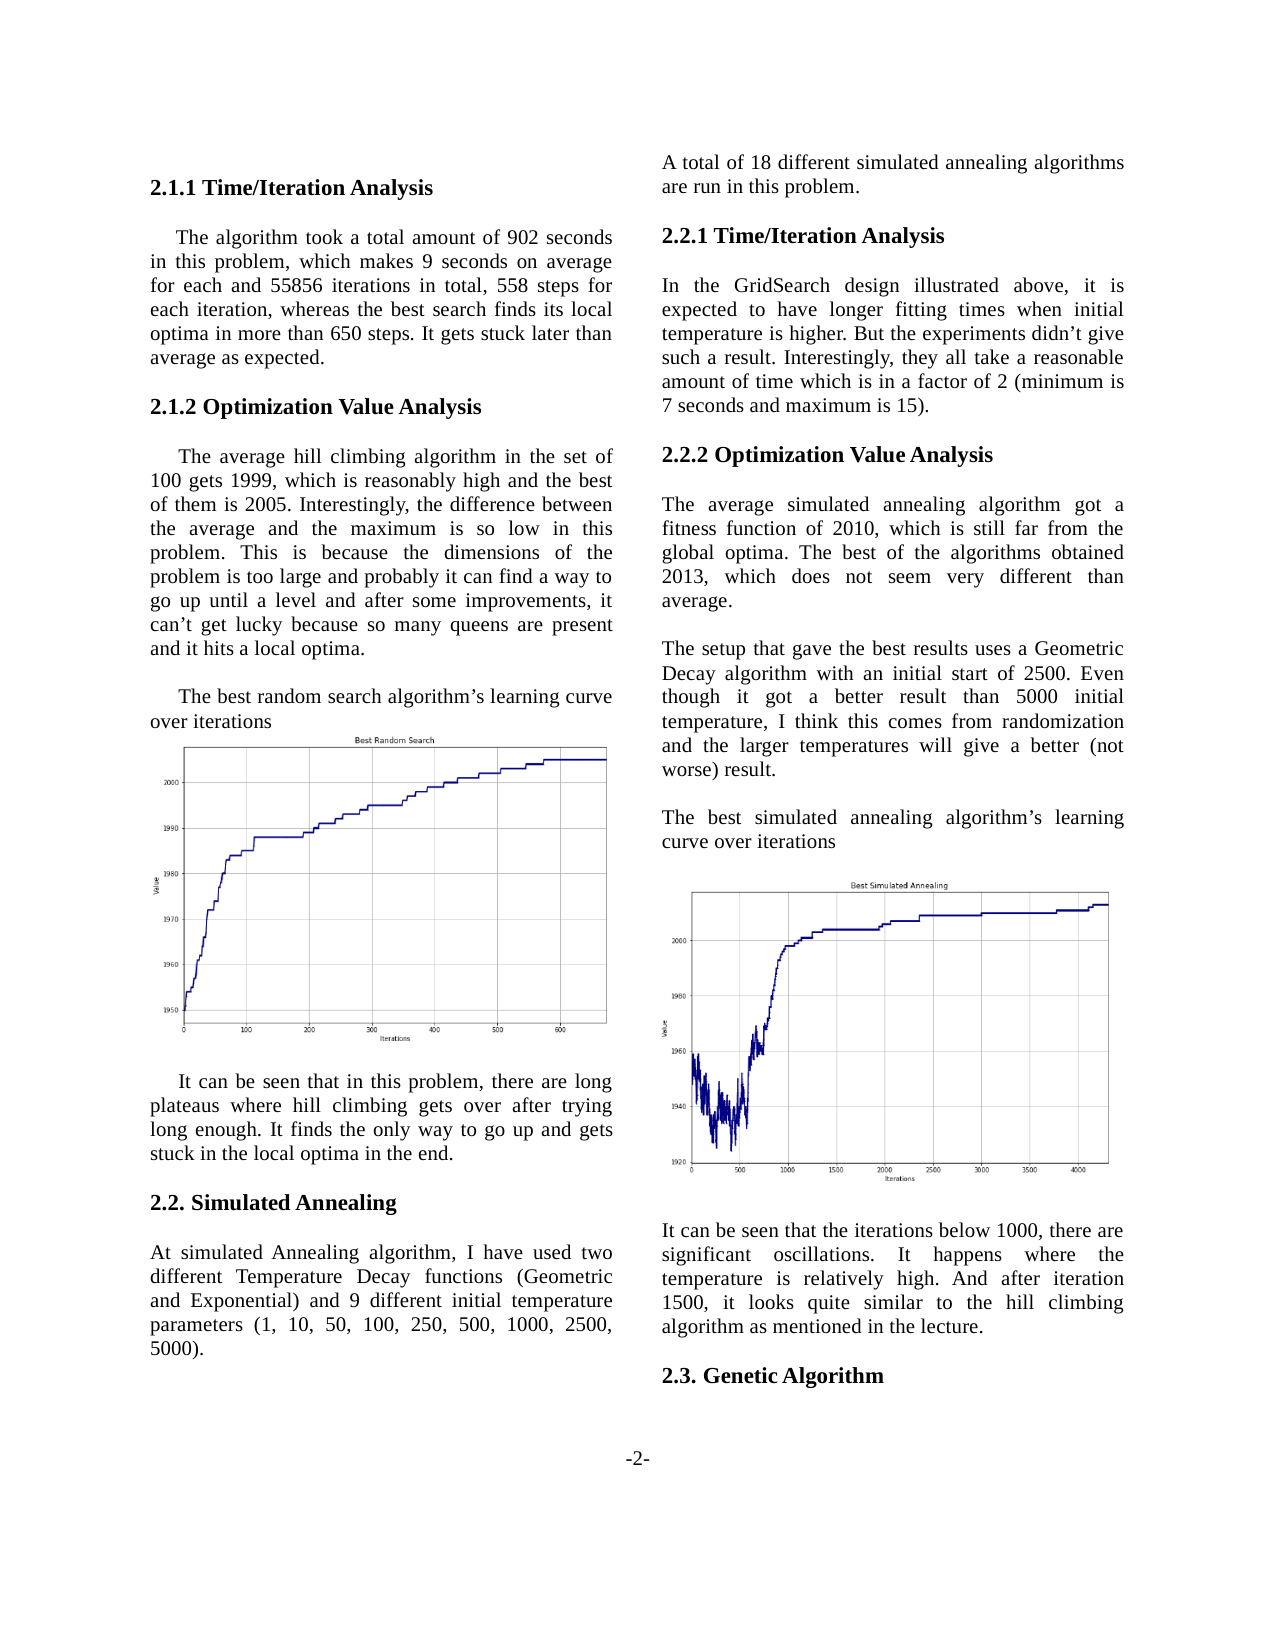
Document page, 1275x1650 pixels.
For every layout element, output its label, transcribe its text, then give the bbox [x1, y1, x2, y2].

text 2.2.1 Time/Iteration Analysis [662, 222, 1125, 249]
subtitle 2.3. Genetic Algorithm [662, 1362, 1125, 1388]
text The algorithm took a total amount of 902 seconds in this problem, which makes 9 seconds on average for each and 55856 iterations in total, 558 steps for each iteration, whereas the best search finds its local optima in more than 650 steps. It gets stuck later than average as expected. [150, 225, 614, 369]
text A total of 18 different simulated annealing algorithms are run in this problem. [662, 150, 1125, 198]
text It can be seen that the iterations below 1000, there are significant oscillations. It happens where the temperature is relatively high. And after iteration 1500, it looks quite similar to the hill climbing algorithm as mentioned in the lecture. [662, 1217, 1125, 1338]
text The setup that gave the best results uses a Geometric Decay algorithm with an initial start of 2500. Even though it got a better result than 5000 initial temperature, I think this comes from randomization and the larger temperatures will give a better (not worse) result. [662, 636, 1125, 781]
text At simulated Annealing algorithm, I have used two different Temperature Decay functions (Geometric and Exponential) and 9 different initial temperature parameters (1, 10, 50, 100, 250, 500, 1000, 2500, 5000). [150, 1239, 614, 1360]
text 2.1.1 Time/Iteration Analysis [150, 174, 614, 201]
text 2.2.2 Optimization Value Analysis [662, 441, 1125, 468]
picture [661, 876, 1125, 1194]
text The best simulated annealing algorithm’s learning curve over iterations [662, 805, 1125, 853]
text The average hill climbing algorithm in the set of 100 gets 1999, which is reasonably high and the best of them is 2005. Interestingly, the difference between the average and the maximum is so low in this problem. This is because the dimensions of the problem is too large and probably it can find a way to go up until a level and after some improvements, it can’t get lucky because so many queens are present and it hits a local optima. [150, 444, 614, 660]
text The best random search algorithm’s learning curve over iterations [150, 684, 614, 732]
text In the GridSearch design illustrated above, it is expected to have longer fitting times when initial temperature is higher. But the experiments didn’t give such a result. Interestingly, they all take a reasonable amount of time which is in a factor of 2 (minimum is 7 seconds and maximum is 15). [662, 273, 1125, 417]
picture [150, 732, 614, 1045]
text It can be seen that in this problem, there are long plateaus where hill climbing gets over after trying long enough. It finds the only way to go up and gets stuck in the local optima in the end. [150, 1069, 614, 1165]
text 2.2. Simulated Annealing [150, 1189, 614, 1216]
text 2.1.2 Optimization Value Analysis [150, 393, 614, 420]
text The average simulated annealing algorithm got a fitness function of 2010, which is still far from the global optima. The best of the algorithms obtained 2013, which does not seem very different than average. [662, 492, 1125, 612]
